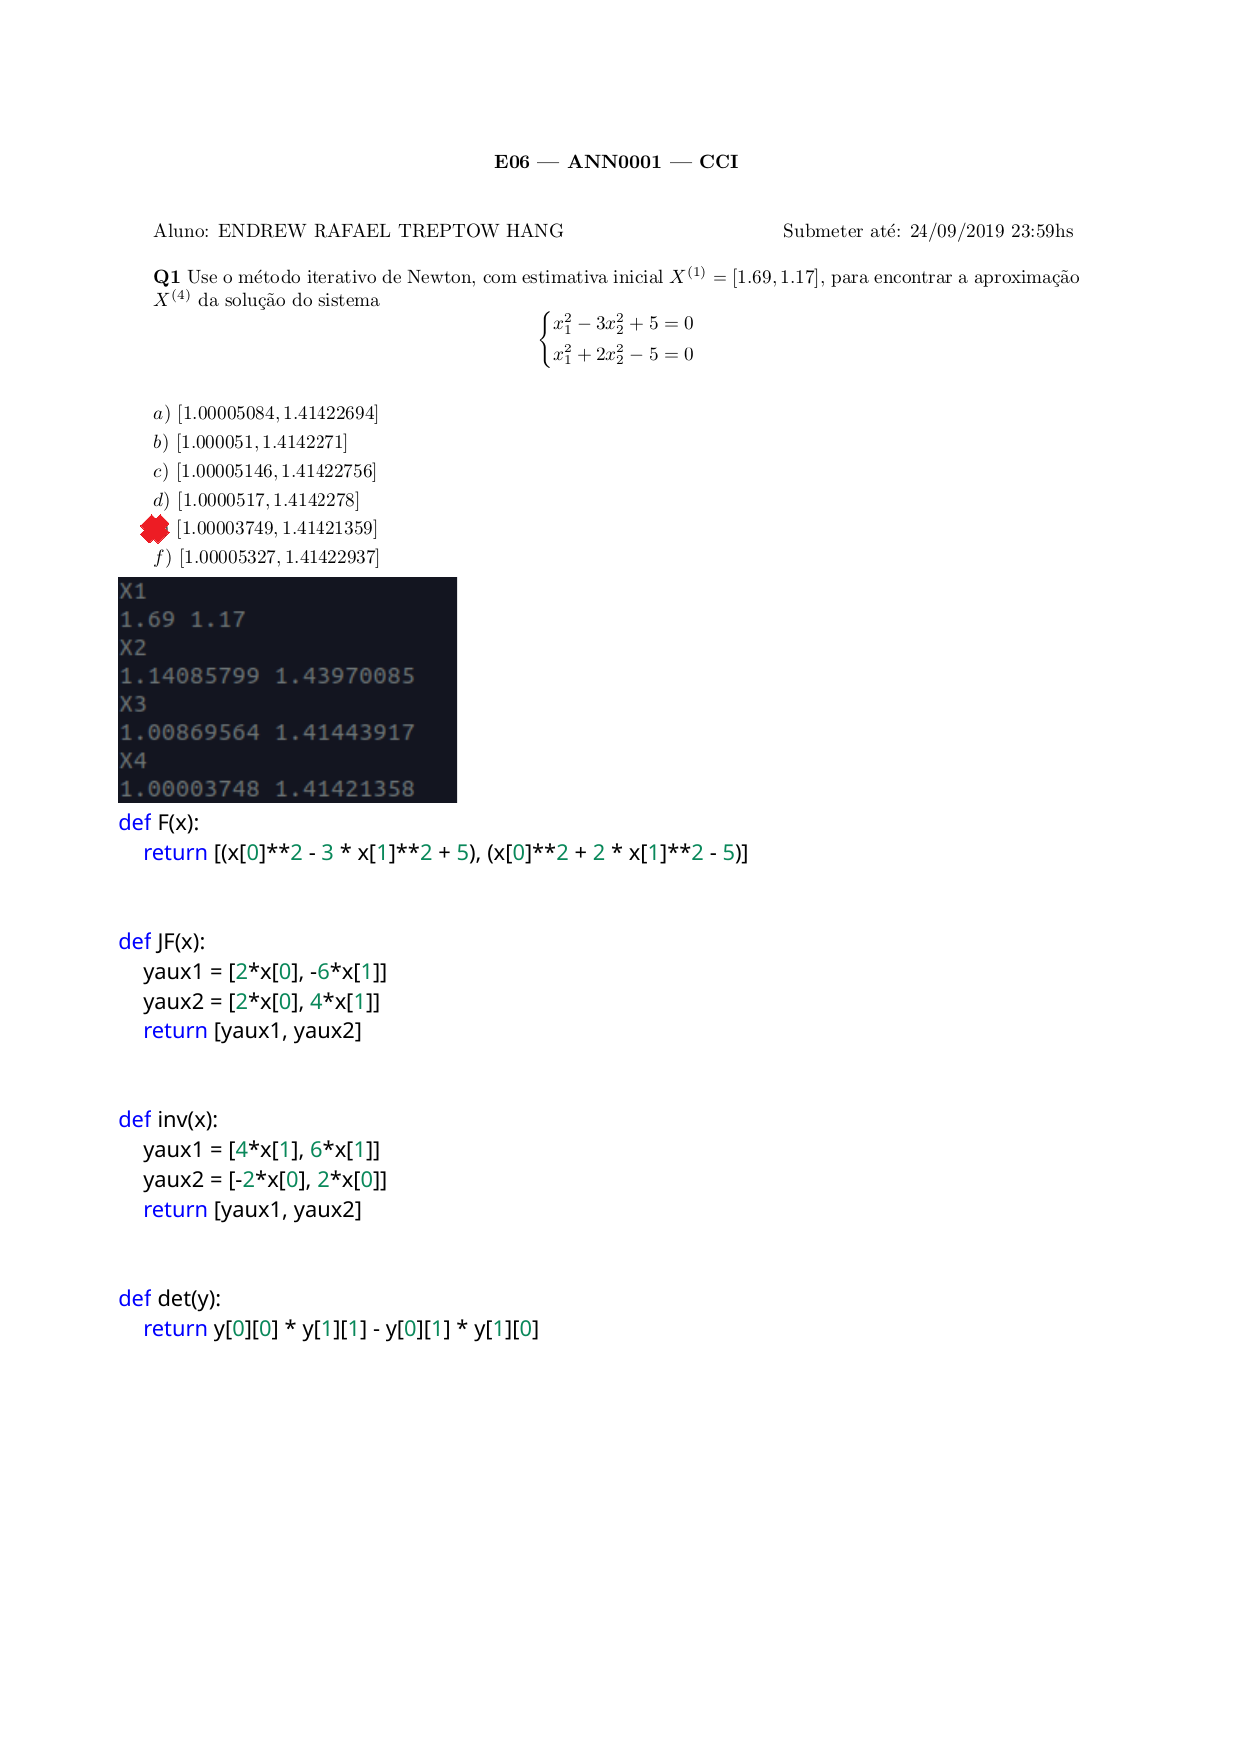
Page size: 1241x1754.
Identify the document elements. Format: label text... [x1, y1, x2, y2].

text def JF(x): [118, 926, 1122, 956]
text def det(y): [118, 1283, 1122, 1312]
text def inv(x): [118, 1104, 1122, 1134]
text return [yaux1, yaux2] [118, 1194, 1122, 1223]
picture [118, 118, 1123, 803]
text def F(x): [118, 807, 1122, 837]
text return y[0][0] * y[1][1] - y[0][1] * y[1][0] [118, 1312, 1122, 1342]
text yaux2 = [2*x[0], 4*x[1]] [118, 986, 1122, 1015]
text return [yaux1, yaux2] [118, 1015, 1122, 1045]
text return [(x[0]**2 - 3 * x[1]**2 + 5), (x[0]**2 + 2 * x[1]**2 - 5)] [118, 837, 1122, 867]
text yaux1 = [4*x[1], 6*x[1]] [118, 1134, 1122, 1164]
text yaux2 = [-2*x[0], 2*x[0]] [118, 1164, 1122, 1194]
text yaux1 = [2*x[0], -6*x[1]] [118, 956, 1122, 986]
